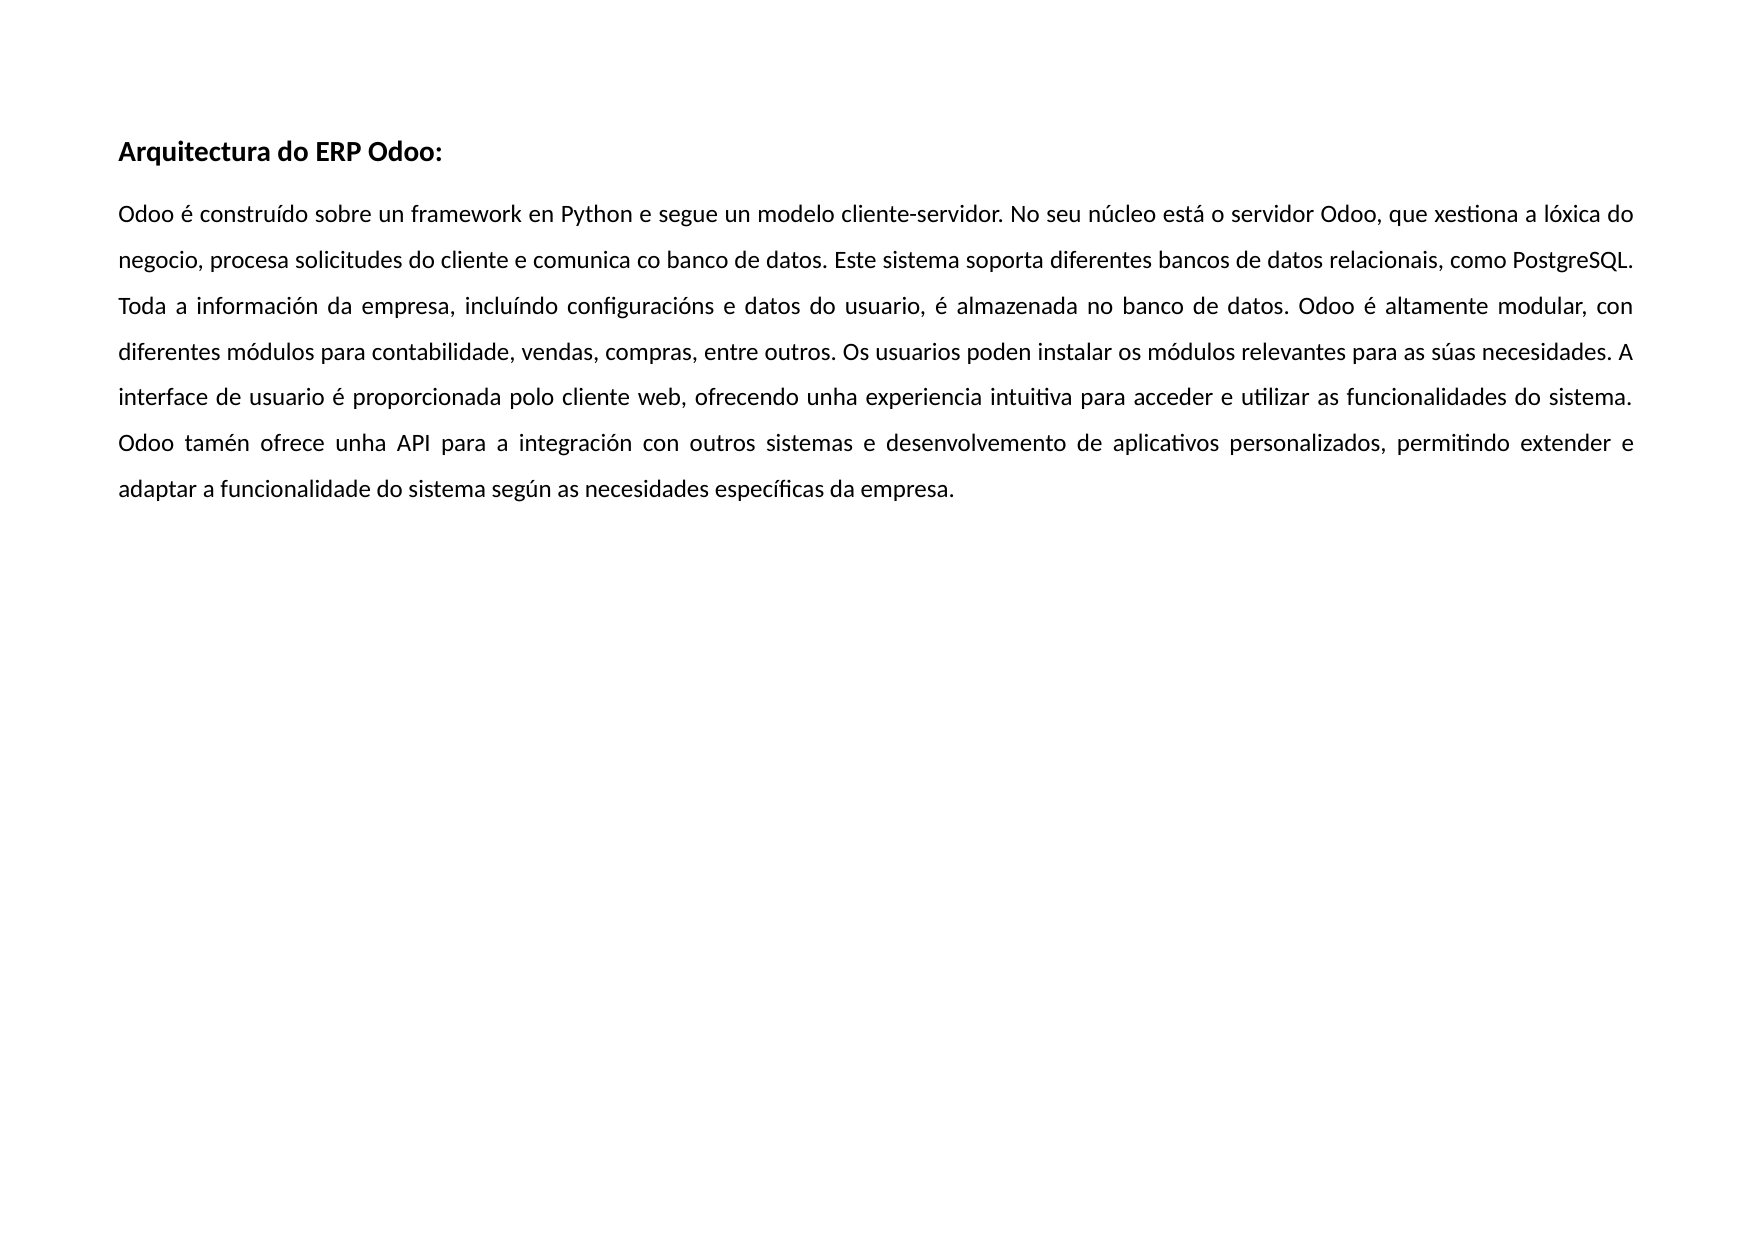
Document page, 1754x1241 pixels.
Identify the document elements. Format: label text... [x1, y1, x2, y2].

subtitle Arquitectura do ERP Odoo: [118, 133, 1636, 168]
text Odoo é construído sobre un framework en Python e segue un modelo cliente-servidor. No seu núcleo está o servidor Odoo, que xestiona a lóxica do negocio, procesa solicitudes do cliente e comunica co banco de datos. Este sistema soporta diferentes bancos de datos relacionais, como PostgreSQL. Toda a información da empresa, incluíndo configuracións e datos do usuario, é almazenada no banco de datos. Odoo é altamente modular, con diferentes módulos para contabilidade, vendas, compras, entre outros. Os usuarios poden instalar os módulos relevantes para as súas necesidades. A interface de usuario é proporcionada polo cliente web, ofrecendo unha experiencia intuitiva para acceder e utilizar as funcionalidades do sistema. Odoo tamén ofrece unha API para a integración con outros sistemas e desenvolvemento de aplicativos personalizados, permitindo extender e adaptar a funcionalidade do sistema según as necesidades específicas da empresa. [118, 199, 1636, 503]
